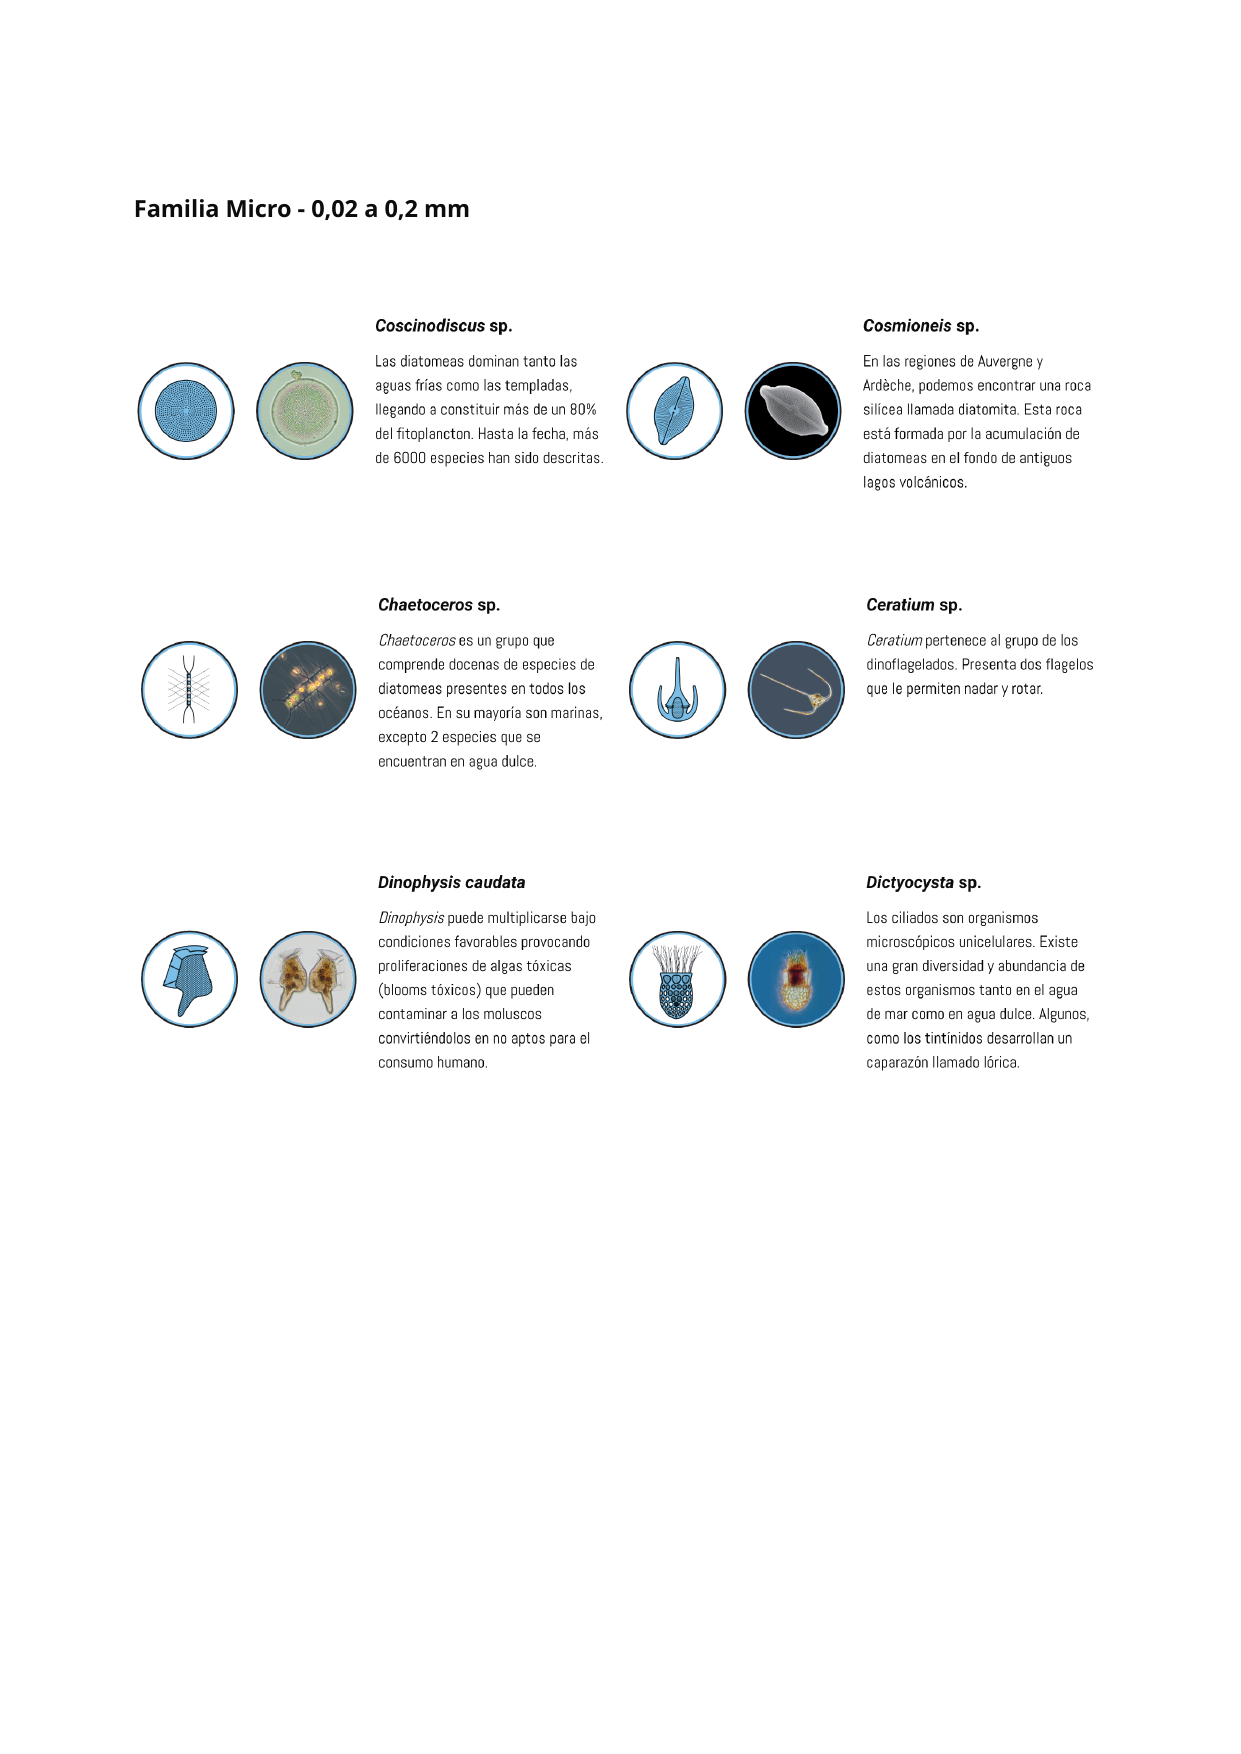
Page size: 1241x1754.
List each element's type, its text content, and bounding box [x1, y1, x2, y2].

text Familia Micro - 0,02 a 0,2 mm [134, 193, 1106, 225]
picture [133, 868, 1107, 1081]
picture [133, 308, 1107, 522]
picture [133, 572, 1107, 786]
